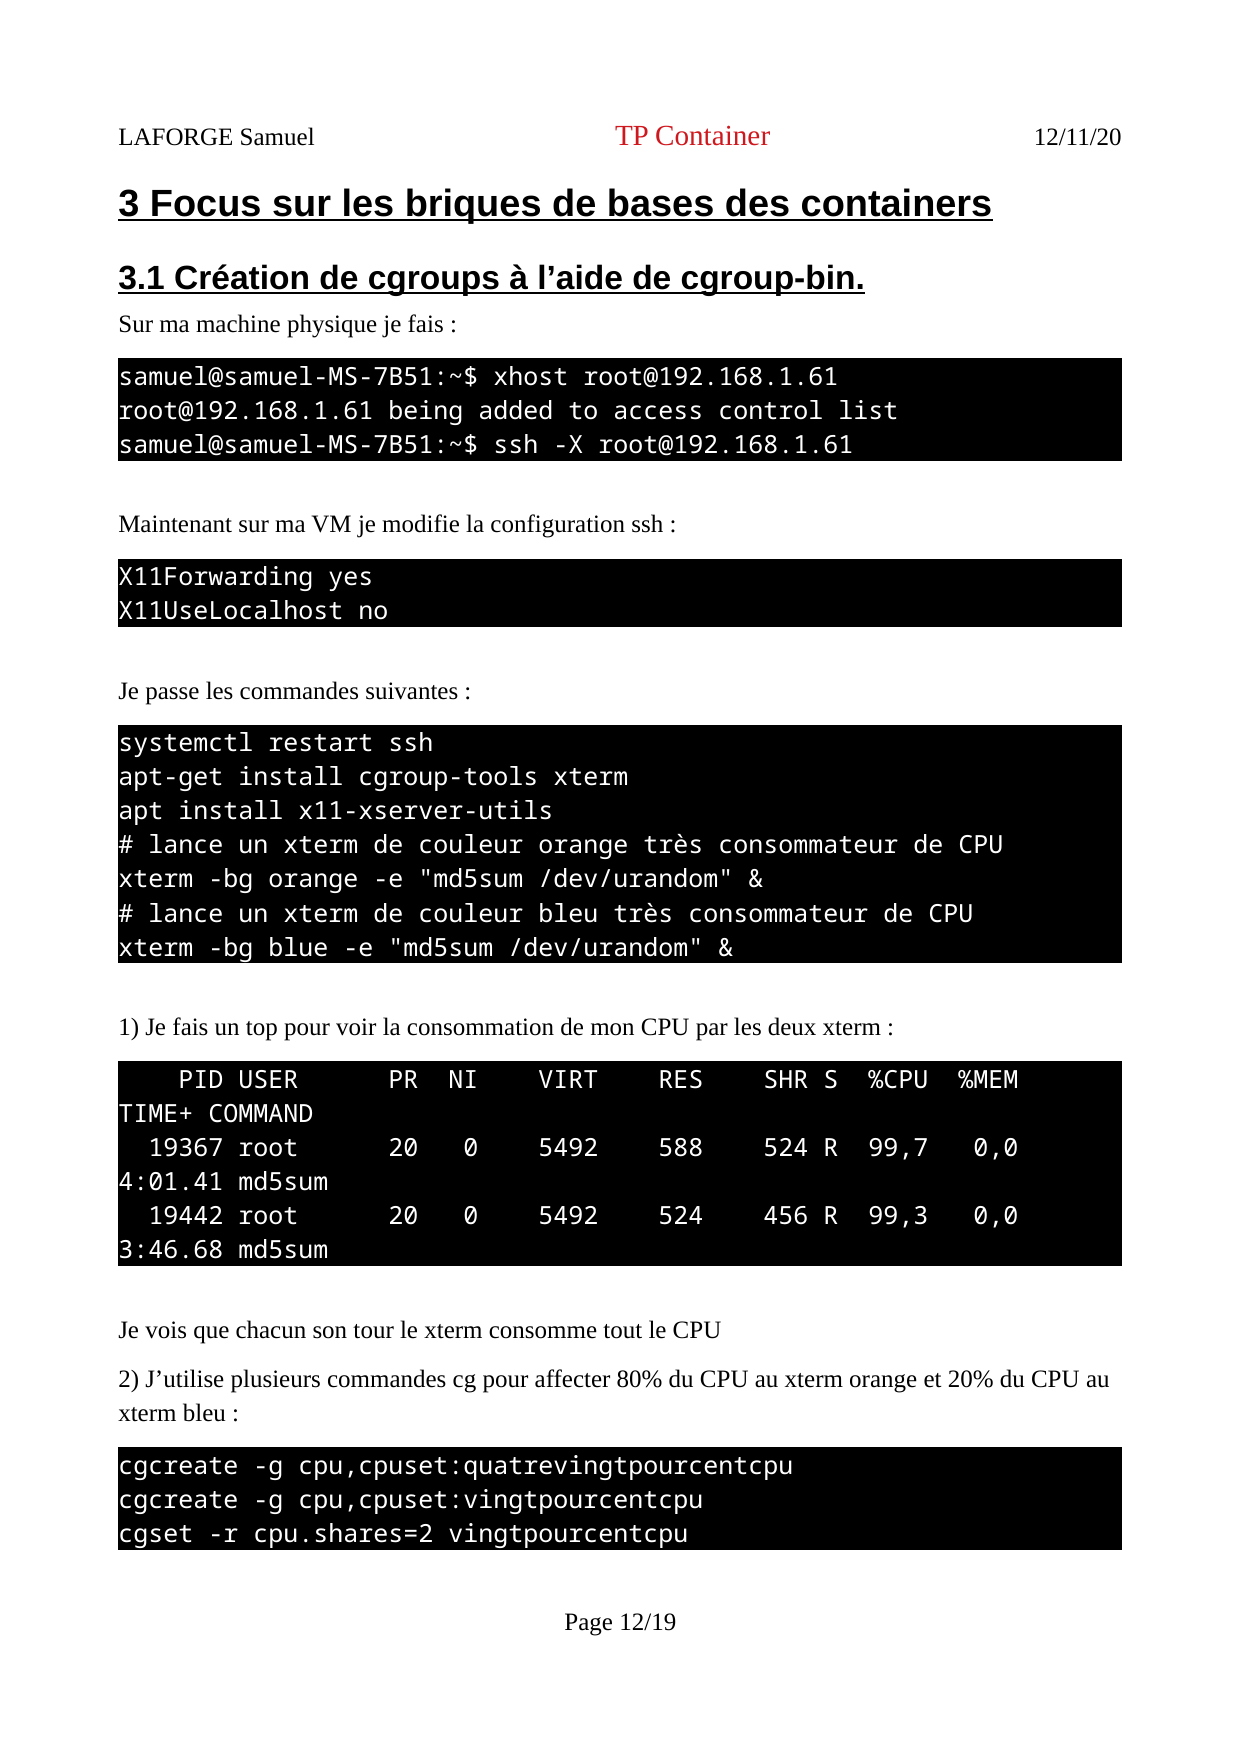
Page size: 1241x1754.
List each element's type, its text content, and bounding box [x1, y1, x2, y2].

text PID USER PR NI VIRT RES SHR S %CPU %MEM TIME+ COMMAND [118, 1061, 1122, 1129]
text Je passe les commandes suivantes : [118, 676, 1122, 704]
text samuel@samuel-MS-7B51:~$ xhost root@192.168.1.61 [118, 358, 1122, 392]
text # lance un xterm de couleur orange très consommateur de CPU [118, 827, 1122, 861]
text 19442 root 20 0 5492 524 456 R 99,3 0,0 3:46.68 md5sum [118, 1198, 1122, 1266]
text X11UseLocalhost no [118, 593, 1122, 627]
subtitle 3 Focus sur les briques de bases des containers [118, 181, 1122, 225]
text cgset -r cpu.shares=2 vingtpourcentcpu [118, 1516, 1122, 1550]
text cgcreate -g cpu,cpuset:vingtpourcentcpu [118, 1482, 1122, 1516]
text 19367 root 20 0 5492 588 524 R 99,7 0,0 4:01.41 md5sum [118, 1129, 1122, 1198]
text Sur ma machine physique je fais : [118, 309, 1122, 338]
text xterm -bg orange -e "md5sum /dev/urandom" & [118, 861, 1122, 895]
text 2) J’utilise plusieurs commandes cg pour affecter 80% du CPU au xterm orange et 20% du CPU au xterm bleu : [118, 1364, 1122, 1427]
text systemctl restart ssh [118, 725, 1122, 759]
text X11Forwarding yes [118, 559, 1122, 593]
subtitle 3.1 Création de cgroups à l’aide de cgroup-bin. [118, 258, 1122, 297]
text Maintenant sur ma VM je modifie la configuration ssh : [118, 509, 1122, 538]
text apt install x11-xserver-utils [118, 793, 1122, 827]
text samuel@samuel-MS-7B51:~$ ssh -X root@192.168.1.61 [118, 426, 1122, 461]
text Je vois que chacun son tour le xterm consomme tout le CPU [118, 1315, 1122, 1344]
text cgcreate -g cpu,cpuset:quatrevingtpourcentcpu [118, 1447, 1122, 1482]
text # lance un xterm de couleur bleu très consommateur de CPU [118, 895, 1122, 929]
text apt-get install cgroup-tools xterm [118, 759, 1122, 793]
text root@192.168.1.61 being added to access control list [118, 392, 1122, 426]
text xterm -bg blue -e "md5sum /dev/urandom" & [118, 929, 1122, 963]
text 1) Je fais un top pour voir la consommation de mon CPU par les deux xterm : [118, 1012, 1122, 1041]
